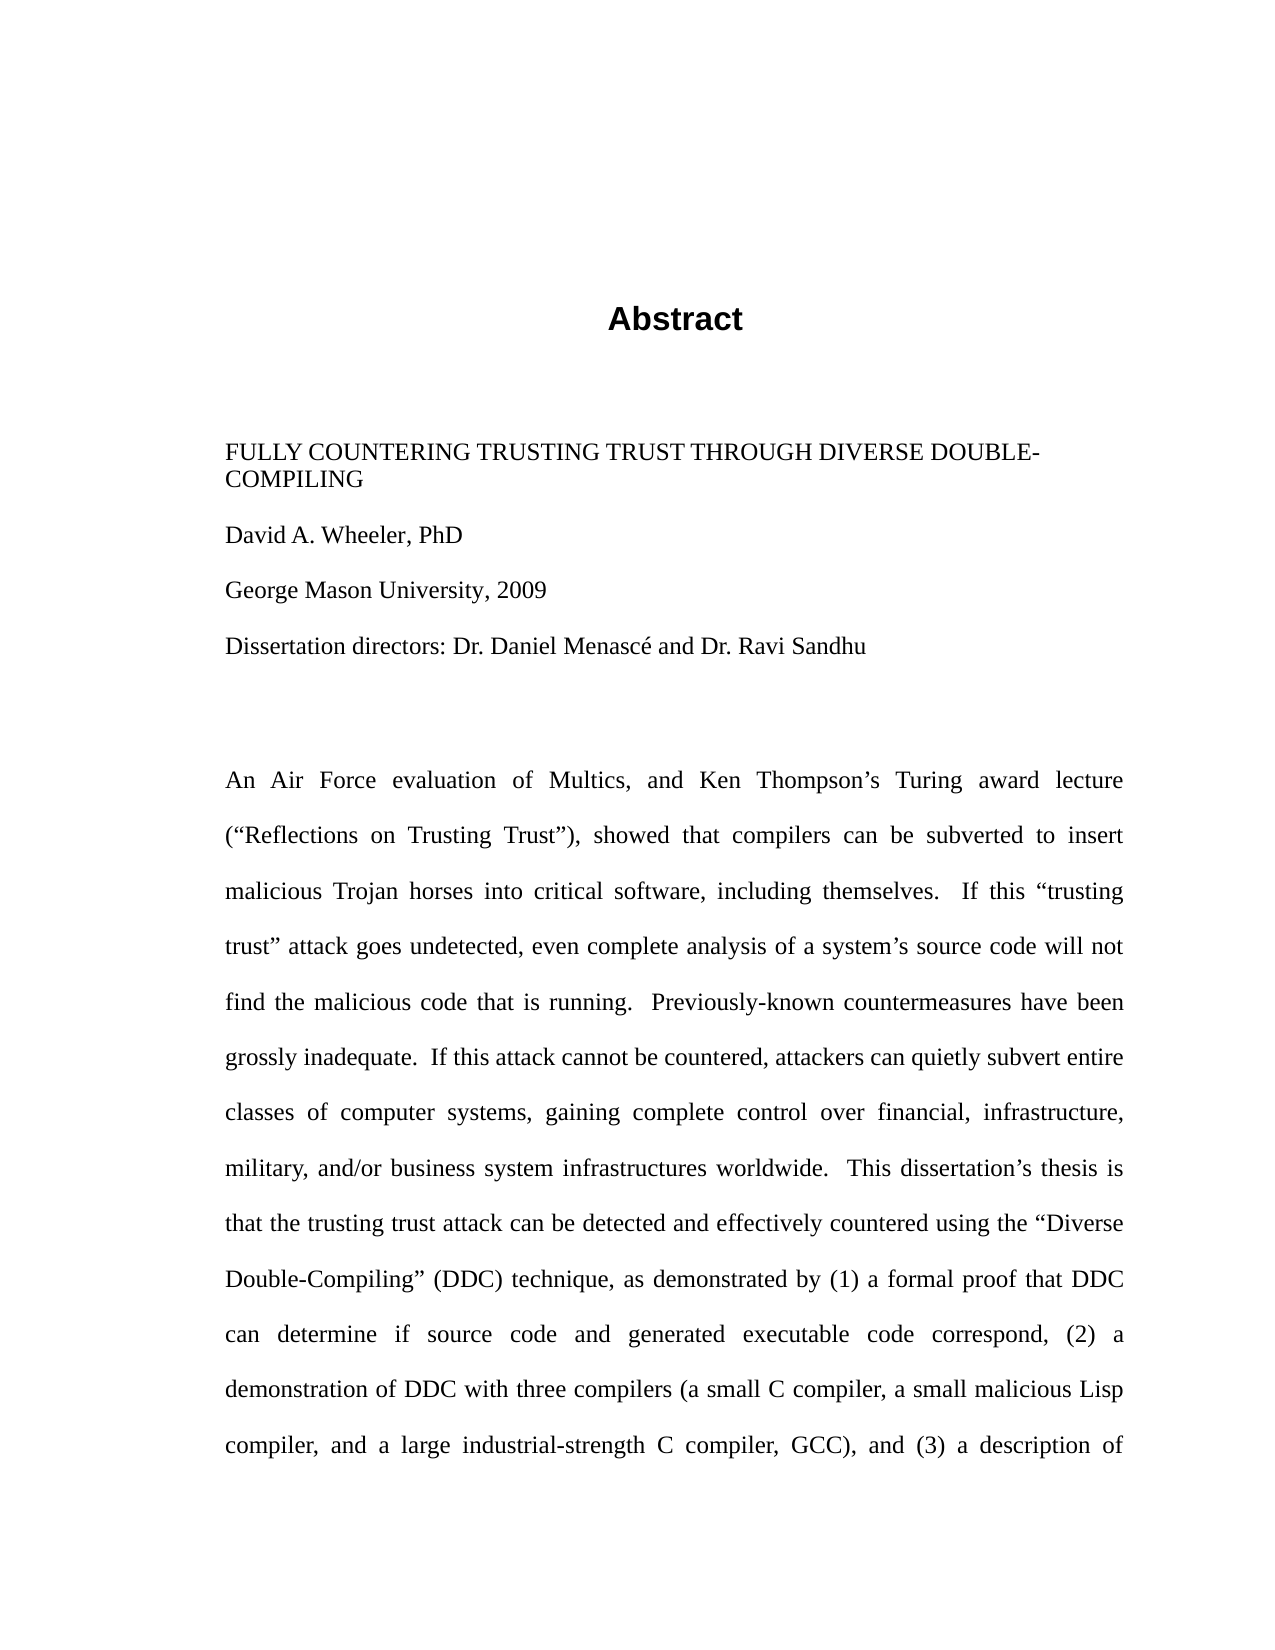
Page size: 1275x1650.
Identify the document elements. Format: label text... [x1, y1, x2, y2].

text Dissertation directors: Dr. Daniel Menascé and Dr. Ravi Sandhu [225, 632, 1125, 659]
text George Mason University, 2009 [225, 576, 1125, 604]
text Fully Countering Trusting Trust through Diverse Double-Compiling [225, 438, 1125, 493]
text An Air Force evaluation of Multics, and Ken Thompson’s Turing award lecture (“Reflections on Trusting Trust”), showed that compilers can be subverted to insert malicious Trojan horses into critical software, including themselves. If this “trusting trust” attack goes undetected, even complete analysis of a system’s source code will not find the malicious code that is running. Previously-known countermeasures have been grossly inadequate. If this attack cannot be countered, attackers can quietly subvert entire classes of computer systems, gaining complete control over financial, infrastructure, military, and/or business system infrastructures worldwide. This dissertation’s thesis is that the trusting trust attack can be detected and effectively countered using the “Diverse Double-Compiling” (DDC) technique, as demonstrated by (1) a formal proof that DDC can determine if source code and generated executable code correspond, (2) a demonstration of DDC with three compilers (a small C compiler, a small malicious Lisp compiler, and a large industrial-strength C compiler, GCC), and (3) a description of [225, 766, 1125, 1459]
subtitle Abstract [225, 300, 1125, 337]
text David A. Wheeler, PhD [225, 521, 1125, 549]
